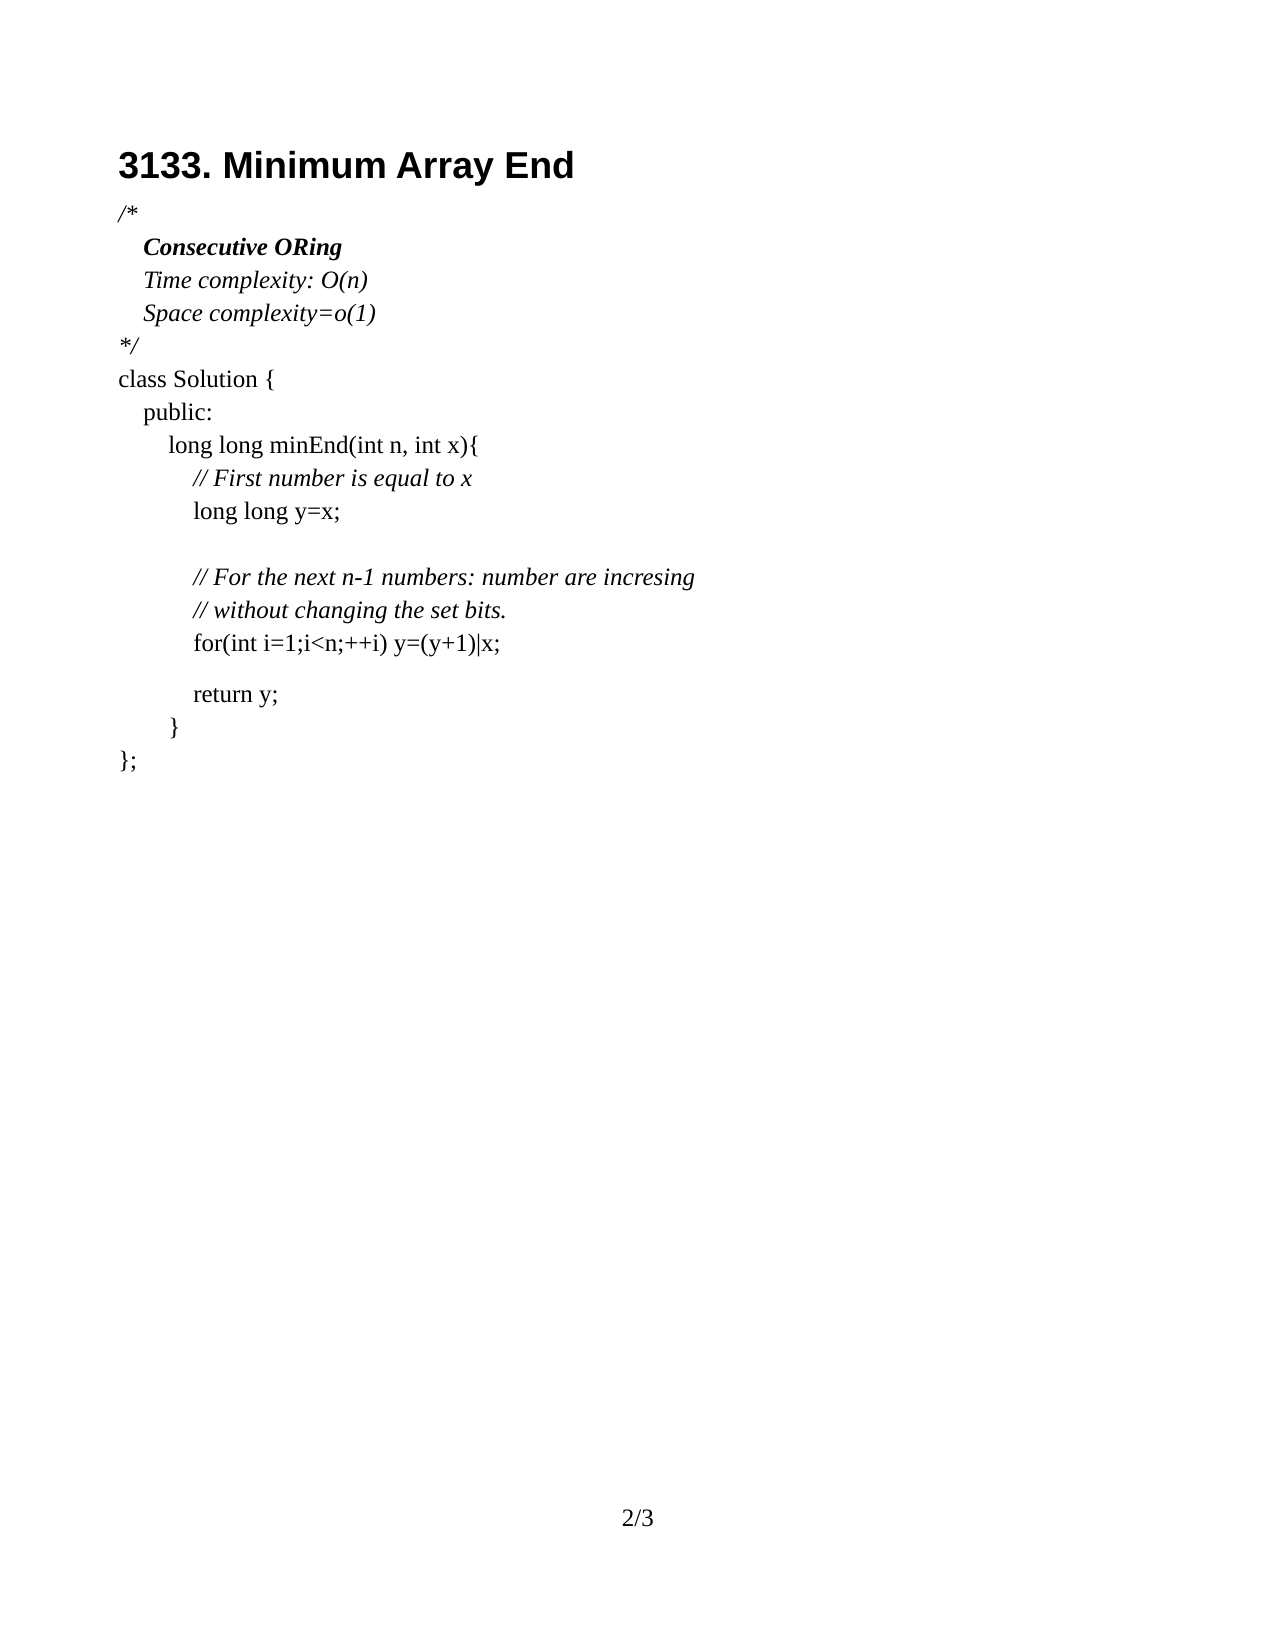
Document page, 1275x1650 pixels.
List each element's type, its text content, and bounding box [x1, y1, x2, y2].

text for(int i=1;i<n;++i) y=(y+1)|x; [118, 628, 1157, 657]
text long long minEnd(int n, int x){ [118, 430, 1157, 459]
subtitle 3133. Minimum Array End [118, 143, 1157, 186]
text public: [118, 397, 1157, 426]
text */ [118, 331, 1157, 359]
text /* [118, 199, 1157, 227]
text }; [118, 745, 1157, 774]
text // For the next n-1 numbers: number are incresing [118, 562, 1157, 591]
text Space complexity=o(1) [118, 298, 1157, 327]
text // First number is equal to x [118, 463, 1157, 492]
text Consecutive ORing [118, 232, 1157, 261]
text class Solution { [118, 364, 1157, 393]
text return y; [118, 679, 1157, 708]
text Time complexity: O(n) [118, 265, 1157, 293]
text long long y=x; [118, 496, 1157, 525]
text // without changing the set bits. [118, 595, 1157, 624]
text } [118, 712, 1157, 741]
